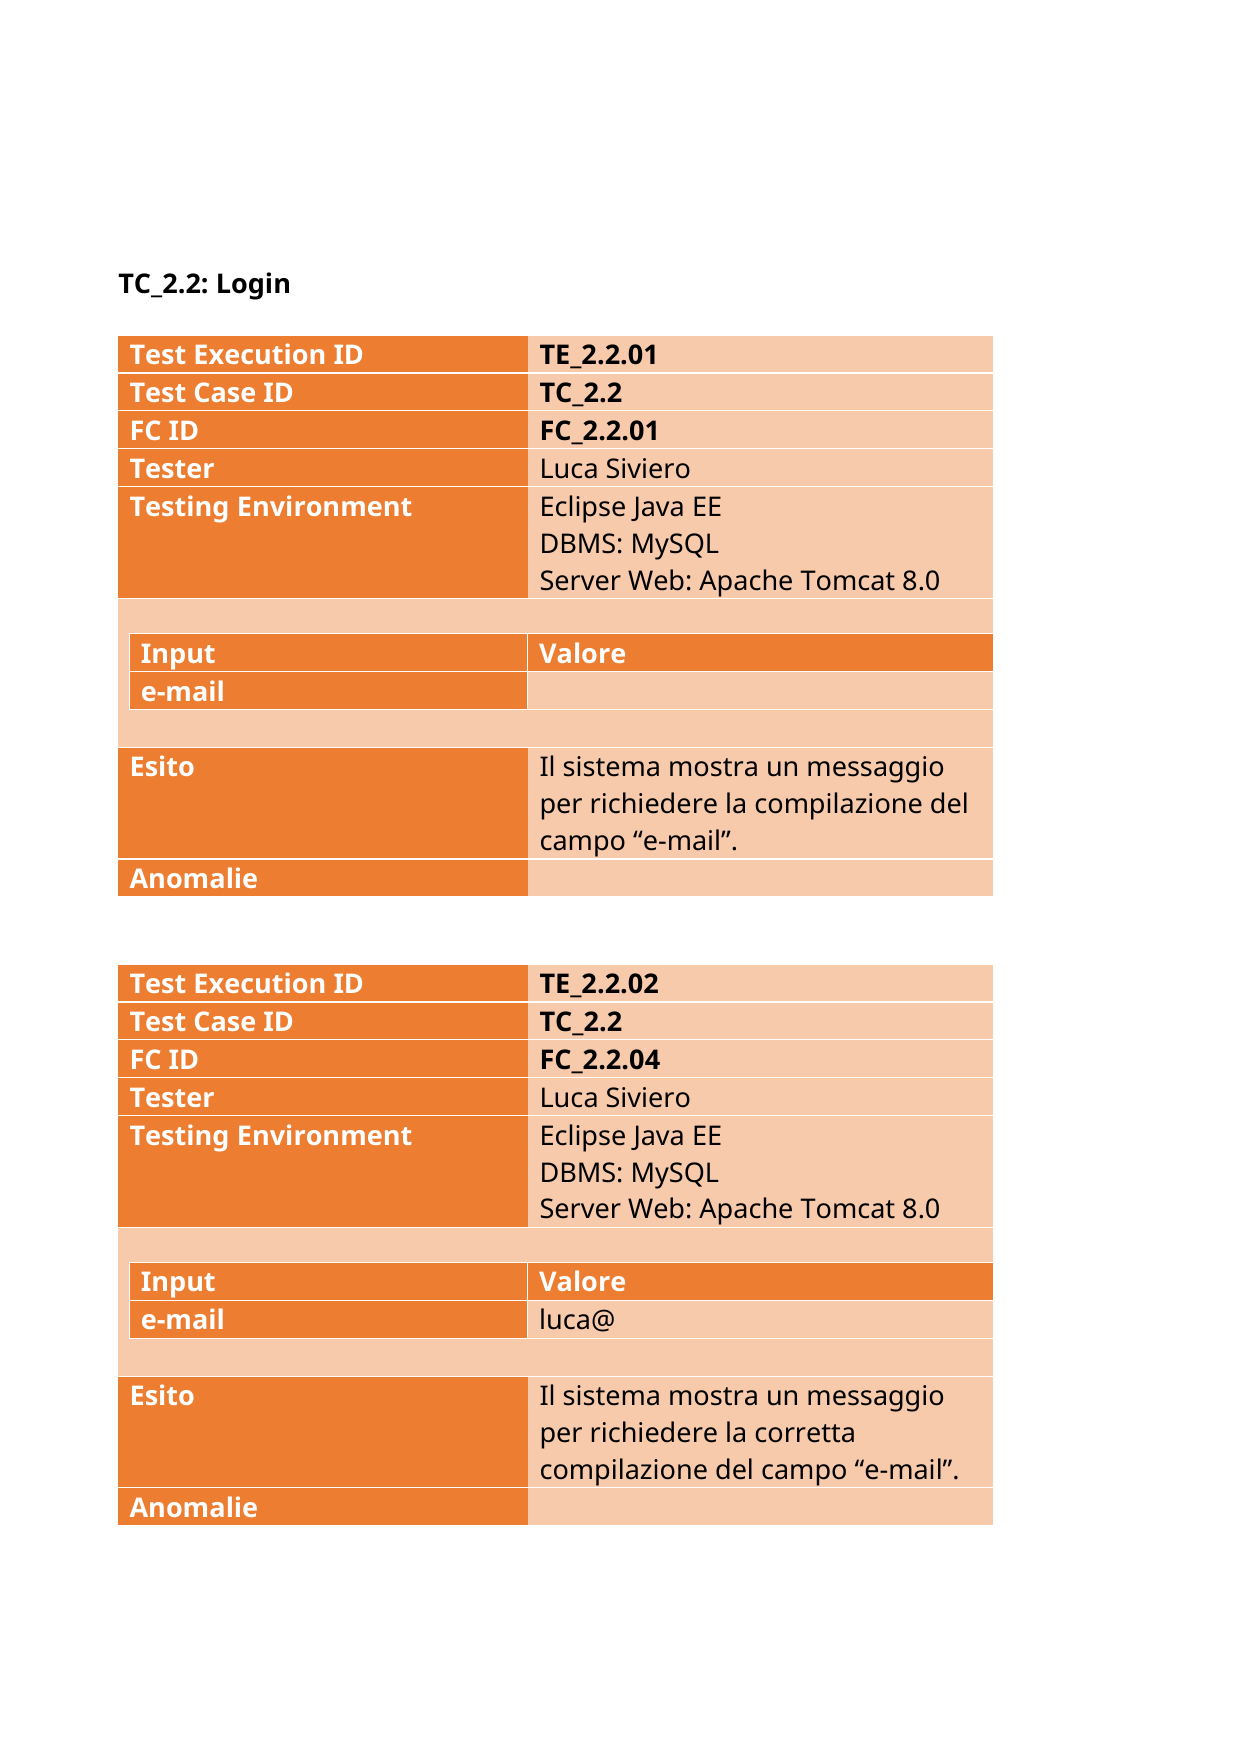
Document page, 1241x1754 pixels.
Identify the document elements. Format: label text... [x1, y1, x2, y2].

table_cell FC ID [118, 411, 528, 448]
table_header Input [130, 1263, 527, 1300]
table_cell [118, 599, 993, 747]
table_cell [118, 1228, 993, 1376]
table_cell Testing Environment [118, 1116, 528, 1227]
table_cell Test Case ID [118, 1003, 528, 1039]
table_cell luca@ [528, 1301, 993, 1338]
table_cell Tester [118, 449, 528, 486]
table_cell FC ID [118, 1040, 528, 1077]
table_cell FC_2.2.04 [528, 1040, 993, 1077]
table_cell Il sistema mostra un messaggio per richiedere la corretta compilazione del campo “e-mail”. [528, 1377, 993, 1487]
table_cell Eclipse Java EE DBMS: MySQL Server Web: Apache Tomcat 8.0 [528, 1116, 993, 1227]
table_header TE_2.2.02 [528, 965, 993, 1001]
table_header Input [130, 634, 527, 671]
table_cell Tester [118, 1078, 528, 1115]
table_cell Test Case ID [118, 374, 528, 410]
table_cell Luca Siviero [528, 1078, 735, 1115]
table_cell Testing Environment [118, 487, 528, 598]
table_cell Eclipse Java EE DBMS: MySQL Server Web: Apache Tomcat 8.0 [528, 487, 993, 598]
table_cell [528, 672, 993, 709]
table_cell Luca Siviero [528, 449, 735, 486]
table_cell Anomalie [118, 1488, 528, 1525]
table_cell [528, 860, 993, 896]
text TC_2.2: Login [118, 265, 1122, 302]
table_cell Esito [118, 1377, 528, 1487]
table_cell [528, 1488, 993, 1525]
table_cell TC_2.2 [528, 1003, 993, 1039]
table_header Valore [528, 1263, 993, 1300]
table_cell Anomalie [118, 860, 528, 896]
table_cell e-mail [130, 672, 527, 709]
table_cell FC_2.2.01 [528, 411, 993, 448]
table_cell [735, 449, 993, 486]
table_cell e-mail [130, 1301, 527, 1338]
table_header Test Execution ID [118, 965, 528, 1001]
table_cell Esito [118, 748, 528, 858]
table_cell Il sistema mostra un messaggio per richiedere la compilazione del campo “e-mail”. [528, 748, 993, 858]
table_header Valore [528, 634, 993, 671]
table_header Test Execution ID [118, 336, 528, 372]
table_cell [735, 1078, 993, 1115]
table_header TE_2.2.01 [528, 336, 993, 372]
table_cell TC_2.2 [528, 374, 993, 410]
